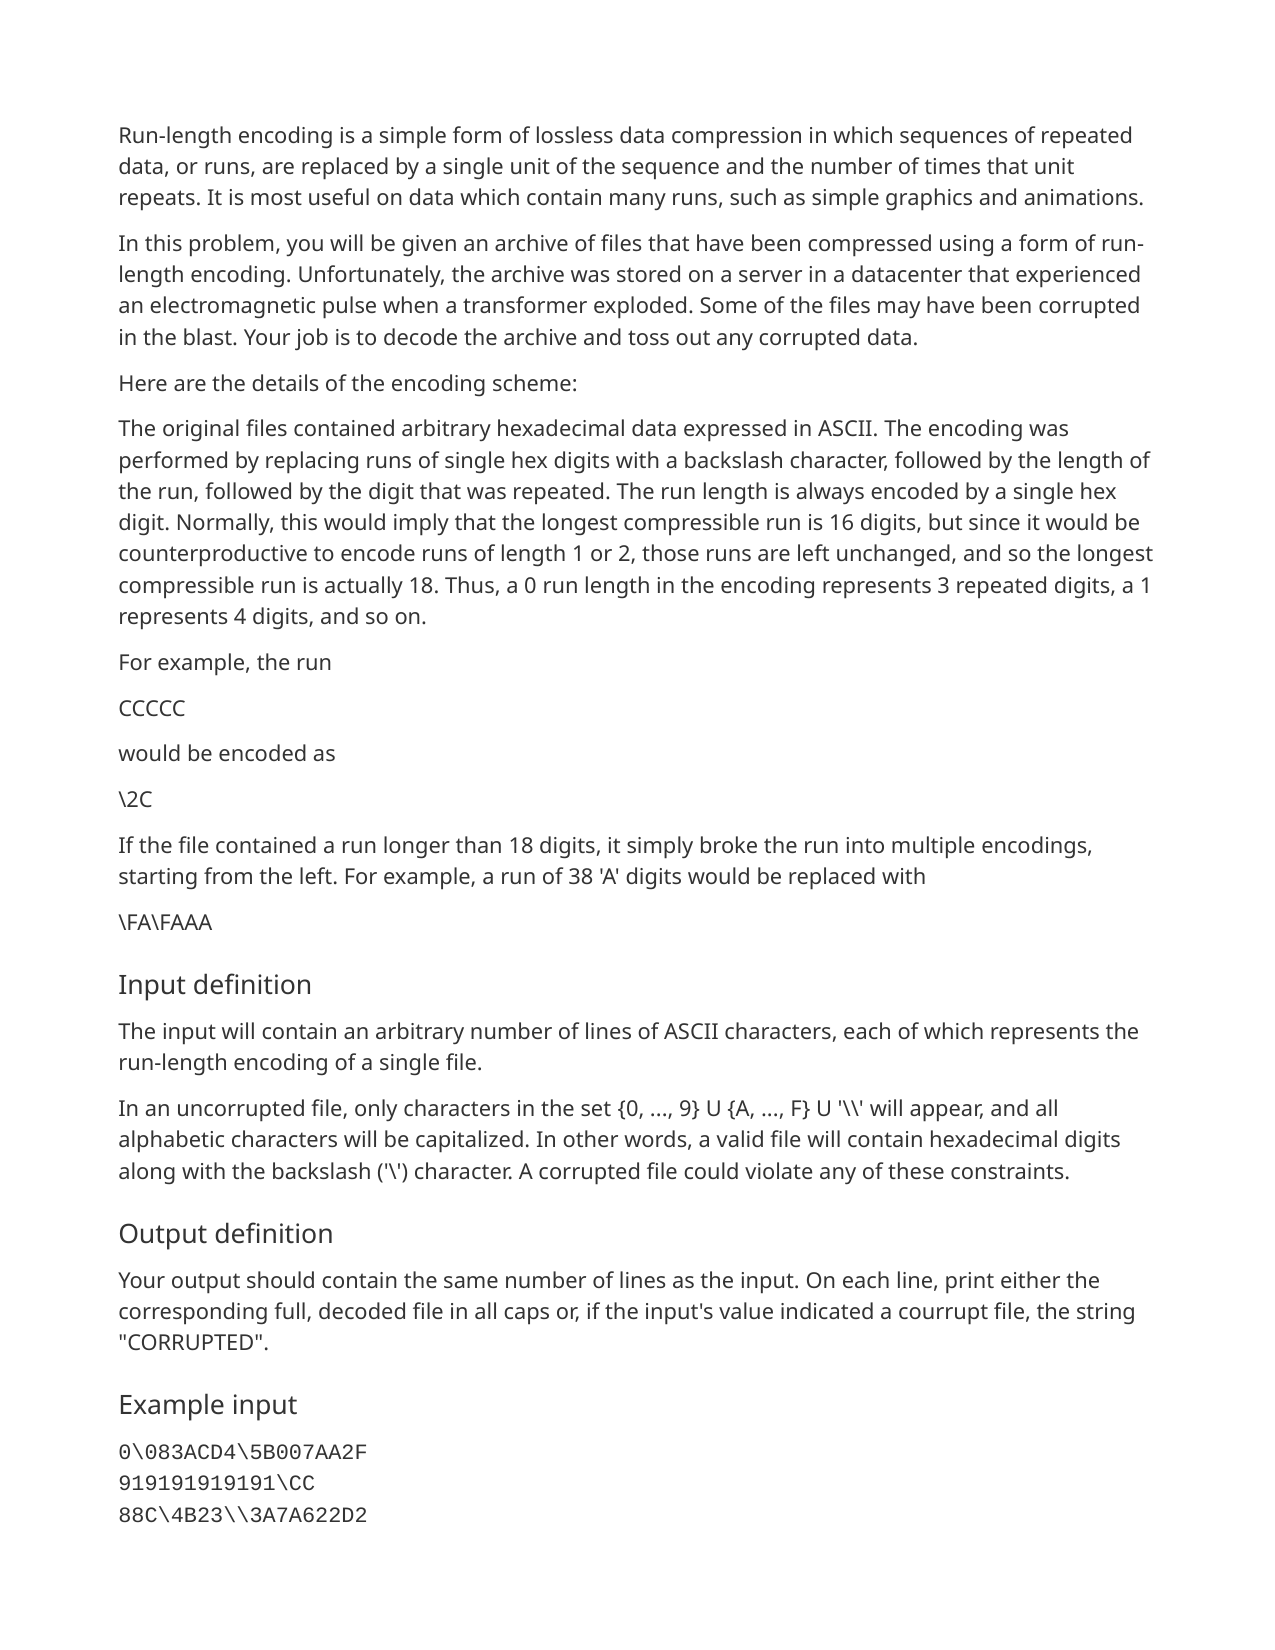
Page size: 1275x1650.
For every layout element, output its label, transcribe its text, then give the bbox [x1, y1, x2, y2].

text The original files contained arbitrary hexadecimal data expressed in ASCII. The encoding was performed by replacing runs of single hex digits with a backslash character, followed by the length of the run, followed by the digit that was repeated. The run length is always encoded by a single hex digit. Normally, this would imply that the longest compressible run is 16 digits, but since it would be counterproductive to encode runs of length 1 or 2, those runs are left unchanged, and so the longest compressible run is actually 18. Thus, a 0 run length in the encoding represents 3 repeated digits, a 1 represents 4 digits, and so on. [118, 412, 1157, 631]
text \FA\FAAA [118, 906, 1157, 937]
text The input will contain an arbitrary number of lines of ASCII characters, each of which represents the run-length encoding of a single file. [118, 1015, 1157, 1077]
subtitle Example input [118, 1386, 1157, 1422]
text For example, the run [118, 645, 1157, 676]
text 0\083ACD4\5B007AA2F [118, 1435, 1157, 1466]
text would be encoded as [118, 737, 1157, 768]
text In an uncorrupted file, only characters in the set {0, ..., 9} U {A, ..., F} U '\\' will appear, and all alphabetic characters will be capitalized. In other words, a valid file will contain hexadecimal digits along with the backslash ('\') character. A corrupted file could violate any of these constraints. [118, 1092, 1157, 1186]
subtitle Output definition [118, 1215, 1157, 1251]
text Here are the details of the encoding scheme: [118, 366, 1157, 397]
text CCCCC [118, 691, 1157, 722]
text Your output should contain the same number of lines as the input. On each line, print either the corresponding full, decoded file in all caps or, if the input's value indicated a courrupt file, the string "CORRUPTED". [118, 1263, 1157, 1357]
subtitle Input definition [118, 966, 1157, 1002]
text 919191919191\CC [118, 1466, 1157, 1497]
text \2C [118, 783, 1157, 814]
text 88C\4B23\\3A7A622D2 [118, 1497, 1157, 1529]
text If the file contained a run longer than 18 digits, it simply broke the run into multiple encodings, starting from the left. For example, a run of 38 'A' digits would be replaced with [118, 828, 1157, 891]
text In this problem, you will be given an archive of files that have been compressed using a form of run-length encoding. Unfortunately, the archive was stored on a server in a datacenter that experienced an electromagnetic pulse when a transformer exploded. Some of the files may have been corrupted in the blast. Your job is to decode the archive and toss out any corrupted data. [118, 226, 1157, 351]
text Run-length encoding is a simple form of lossless data compression in which sequences of repeated data, or runs, are replaced by a single unit of the sequence and the number of times that unit repeats. It is most useful on data which contain many runs, such as simple graphics and animations. [118, 118, 1157, 212]
